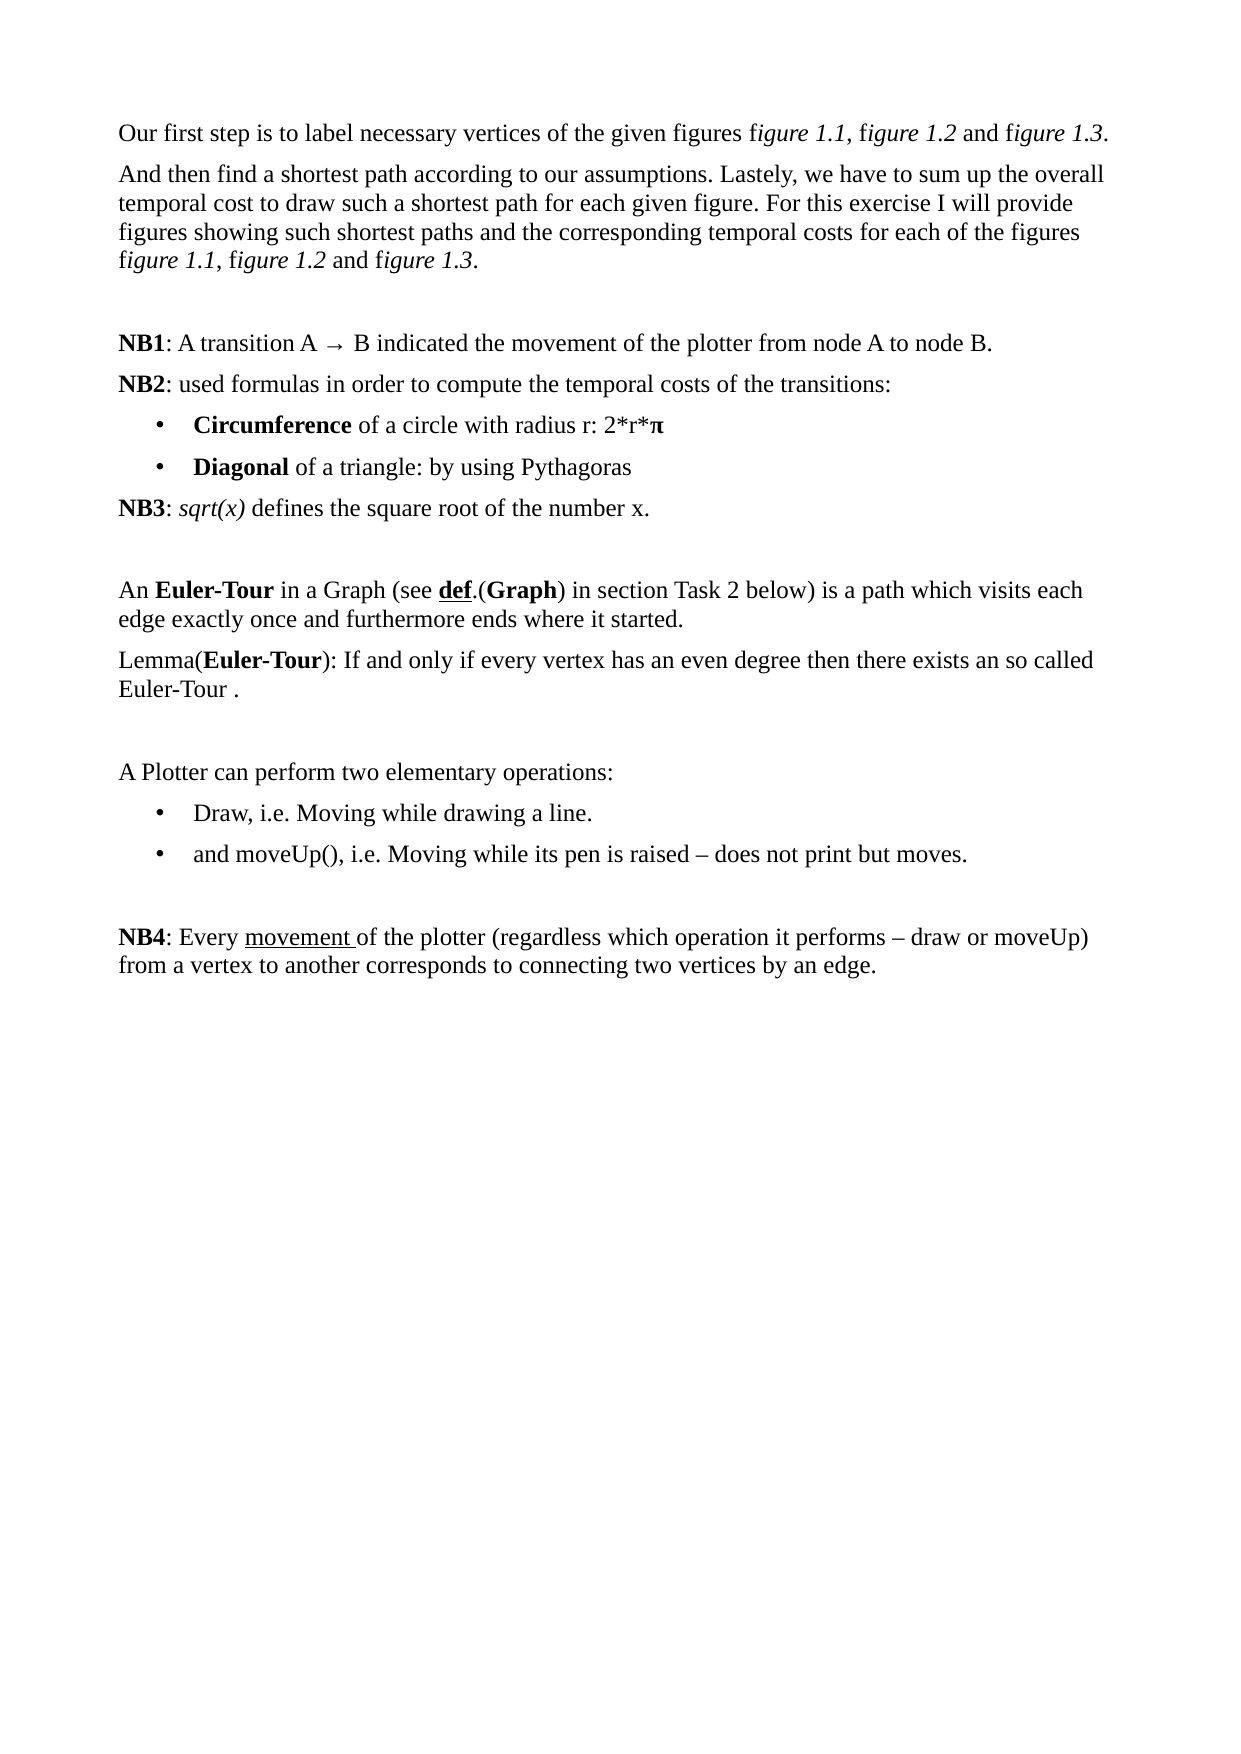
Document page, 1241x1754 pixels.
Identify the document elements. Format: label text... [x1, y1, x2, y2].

list Circumference of a circle with radius r: 2*r*π [156, 411, 1122, 439]
text NB2: used formulas in order to compute the temporal costs of the transitions: [118, 369, 1122, 398]
list Draw, i.e. Moving while drawing a line. [156, 798, 1122, 827]
text NB4: Every movement of the plotter (regardless which operation it performs – draw or moveUp) from a vertex to another corresponds to connecting two vertices by an edge. [118, 922, 1122, 979]
text And then find a shortest path according to our assumptions. Lastely, we have to sum up the overall temporal cost to draw such a shortest path for each given figure. For this exercise I will provide figures showing such shortest paths and the corresponding temporal costs for each of the figures figure 1.1, figure 1.2 and figure 1.3. [118, 159, 1122, 274]
text Lemma(Euler-Tour): If and only if every vertex has an even degree then there exists an so called Euler-Tour . [118, 646, 1122, 703]
text A Plotter can perform two elementary operations: [118, 757, 1122, 786]
list and moveUp(), i.e. Moving while its pen is raised – does not print but moves. [156, 839, 1122, 868]
text An Euler-Tour in a Graph (see def.(Graph) in section Task 2 below) is a path which visits each edge exactly once and furthermore ends where it started. [118, 576, 1122, 633]
text NB3: sqrt(x) defines the square root of the number x. [118, 493, 1122, 522]
list Diagonal of a triangle: by using Pythagoras [156, 452, 1122, 481]
text NB1: A transition A → B indicated the movement of the plotter from node A to node B. [118, 328, 1122, 357]
text Our first step is to label necessary vertices of the given figures figure 1.1, figure 1.2 and figure 1.3. [118, 118, 1122, 147]
